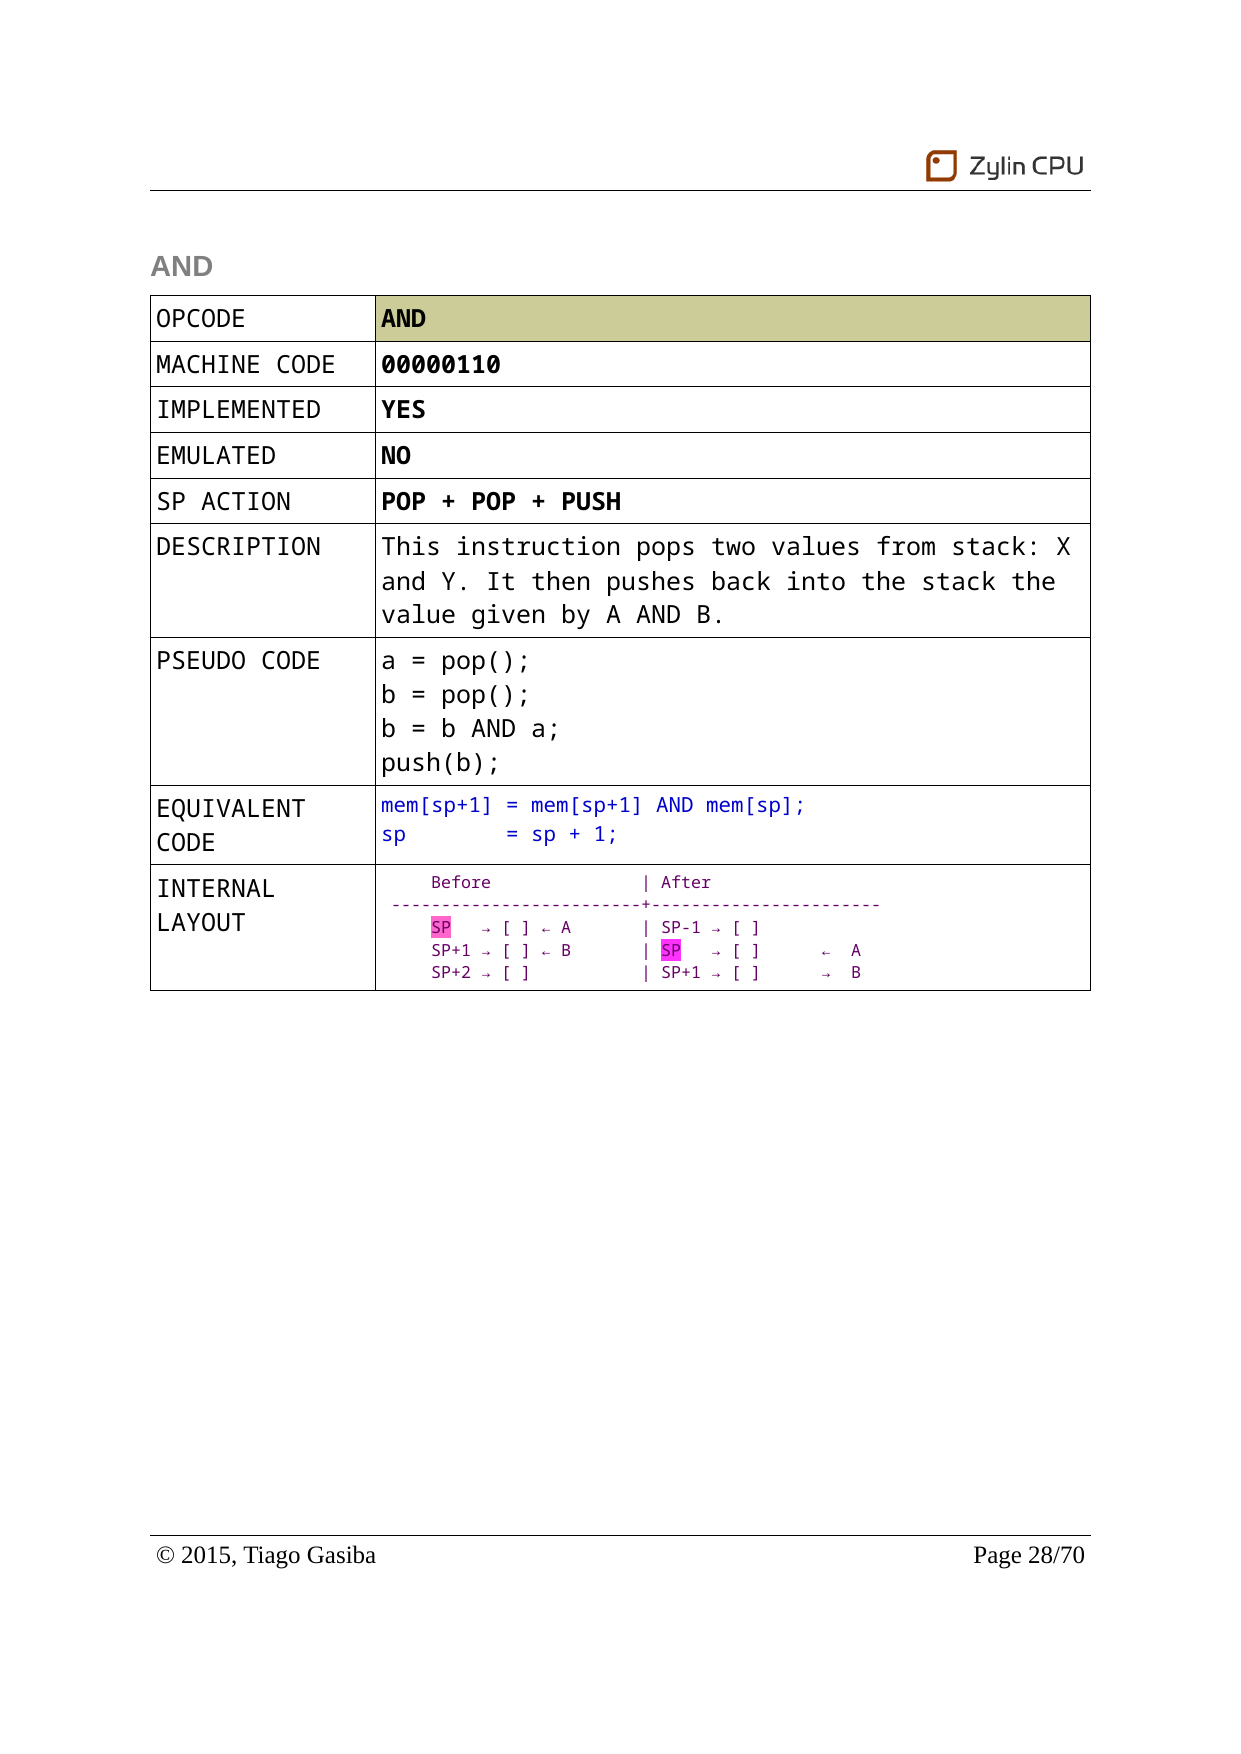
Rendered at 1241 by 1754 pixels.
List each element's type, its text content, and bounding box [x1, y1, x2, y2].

table_cell Before | After -------------------------+----------------------- SP → [ ] ← A | SP-1 → [ ] SP+1 → [ ] ← B | SP → [ ] ← A SP+2 → [ ] | SP+1 → [ ] → B [376, 865, 1090, 990]
subtitle AND [150, 249, 1091, 283]
table_cell PSEUDO CODE [151, 638, 375, 785]
table_cell POP + POP + PUSH [376, 479, 1090, 523]
table_cell IMPLEMENTED [151, 387, 375, 432]
table_cell This instruction pops two values from stack: X and Y. It then pushes back into the stack the value given by A AND B. [376, 524, 1090, 637]
table_cell DESCRIPTION [151, 524, 375, 637]
table_header OPCODE [151, 296, 375, 341]
table_cell a = pop(); b = pop(); b = b AND a; push(b); [376, 638, 1090, 785]
table_header AND [376, 296, 1090, 341]
table_cell NO [376, 433, 1090, 478]
table_cell INTERNAL LAYOUT [151, 865, 375, 990]
table_cell 00000110 [376, 342, 1090, 386]
table_cell EQUIVALENT CODE [151, 786, 375, 864]
table_cell YES [376, 387, 1090, 432]
table_cell SP ACTION [151, 479, 375, 523]
table_cell MACHINE CODE [151, 342, 375, 386]
table_cell mem[sp+1] = mem[sp+1] AND mem[sp]; sp = sp + 1; [376, 786, 1090, 864]
table_cell EMULATED [151, 433, 375, 478]
picture [922, 148, 1151, 185]
